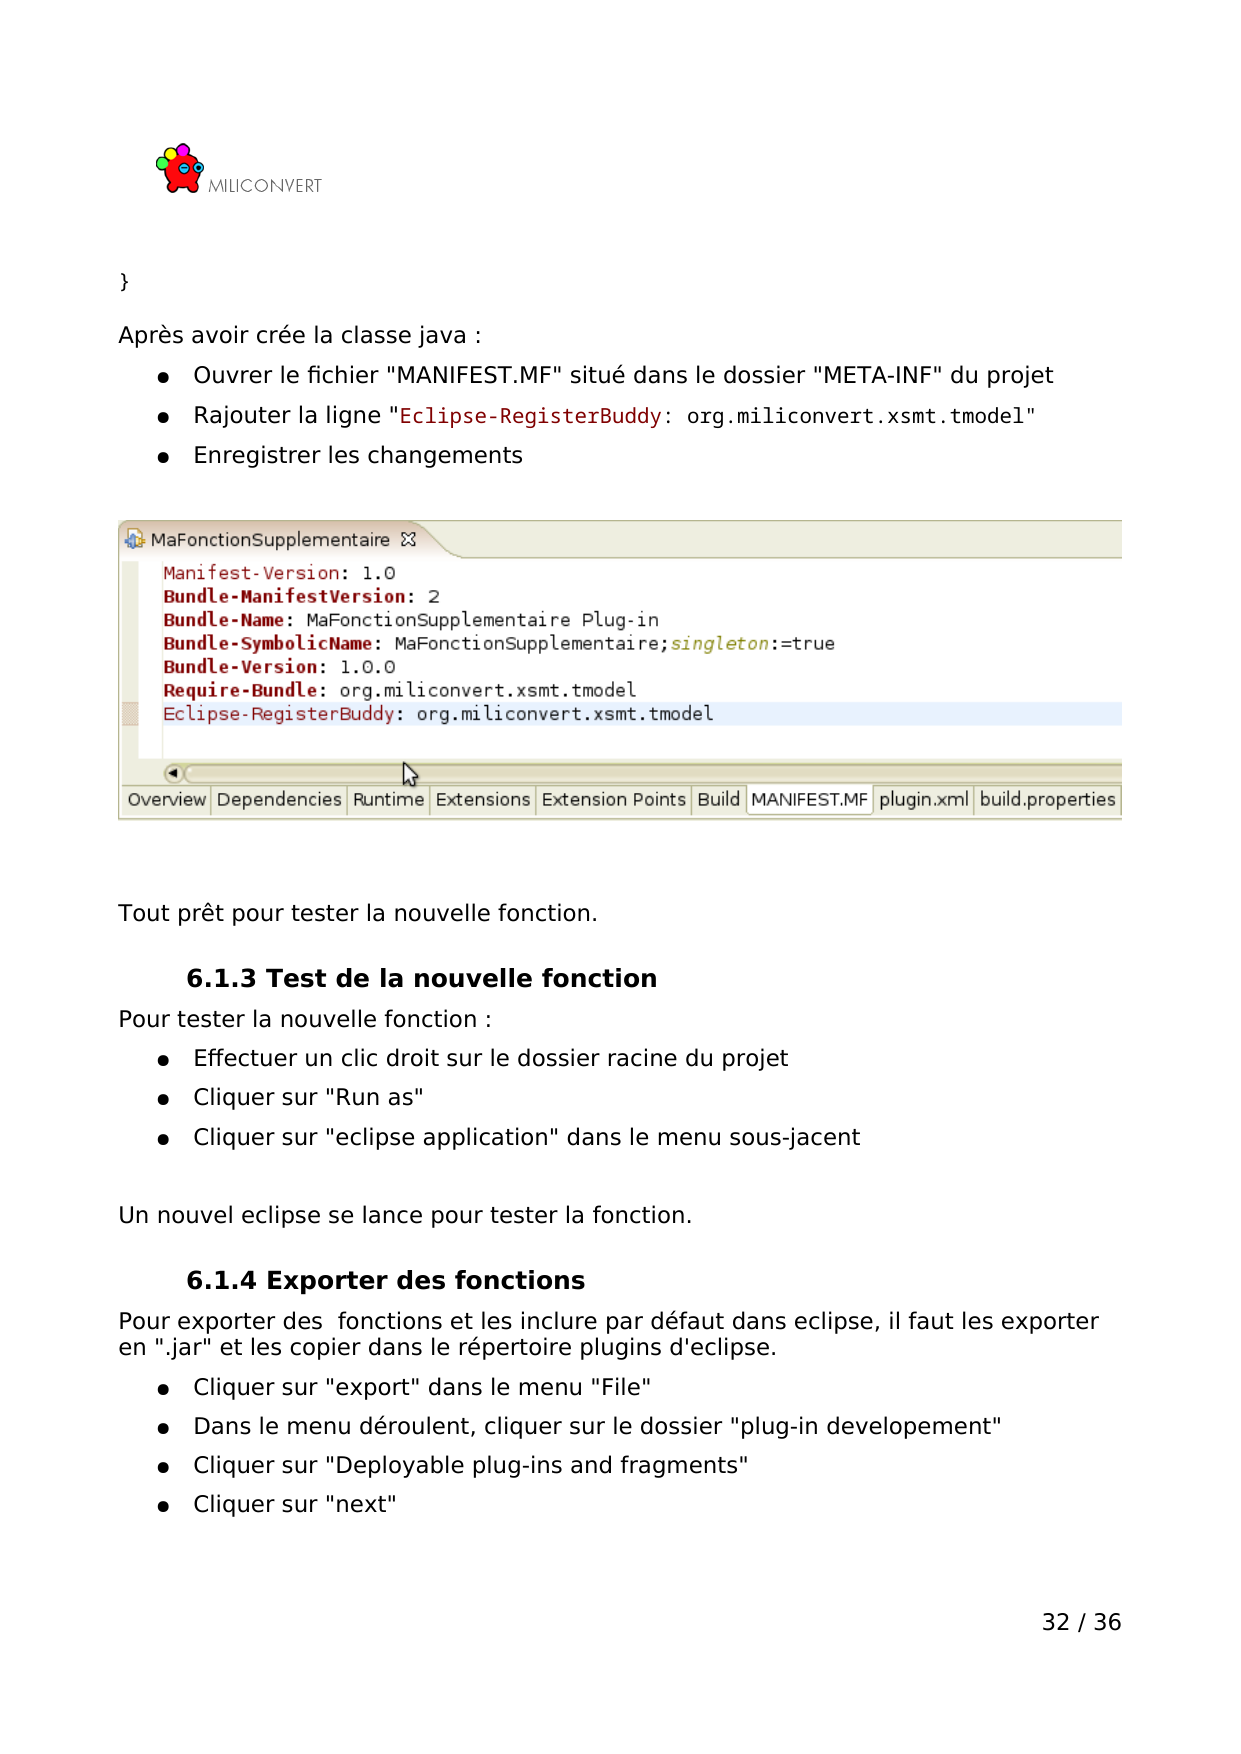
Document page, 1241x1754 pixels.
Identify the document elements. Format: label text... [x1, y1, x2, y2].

picture [132, 119, 354, 225]
subtitle Test de la nouvelle fonction [177, 964, 1122, 994]
text Un nouvel eclipse se lance pour tester la fonction. [118, 1202, 1122, 1229]
picture [118, 520, 1122, 821]
subtitle Exporter des fonctions [177, 1266, 1122, 1295]
list Cliquer sur "next" [156, 1491, 1122, 1518]
text Pour exporter des fonctions et les inclure par défaut dans eclipse, il faut les exporter en ".jar" et les copier dans le répertoire plugins d'eclipse. [118, 1308, 1122, 1361]
list Cliquer sur "export" dans le menu "File" [156, 1374, 1122, 1400]
text Après avoir crée la classe java : [118, 323, 1122, 349]
list Rajouter la ligne "Eclipse-RegisterBuddy: org.miliconvert.xsmt.tmodel" [156, 401, 1122, 429]
list Cliquer sur "Deployable plug-ins and fragments" [156, 1452, 1122, 1479]
list Ouvrer le fichier "MANIFEST.MF" situé dans le dossier "META-INF" du projet [156, 362, 1122, 388]
text } [118, 266, 1122, 294]
list Cliquer sur "Run as" [156, 1084, 1122, 1111]
list Effectuer un clic droit sur le dossier racine du projet [156, 1045, 1122, 1072]
list Enregistrer les changements [156, 442, 1122, 468]
list Cliquer sur "eclipse application" dans le menu sous-jacent [156, 1124, 1122, 1150]
text Tout prêt pour tester la nouvelle fonction. [118, 900, 1122, 927]
list Dans le menu déroulent, cliquer sur le dossier "plug-in developement" [156, 1413, 1122, 1439]
text Pour tester la nouvelle fonction : [118, 1006, 1122, 1033]
